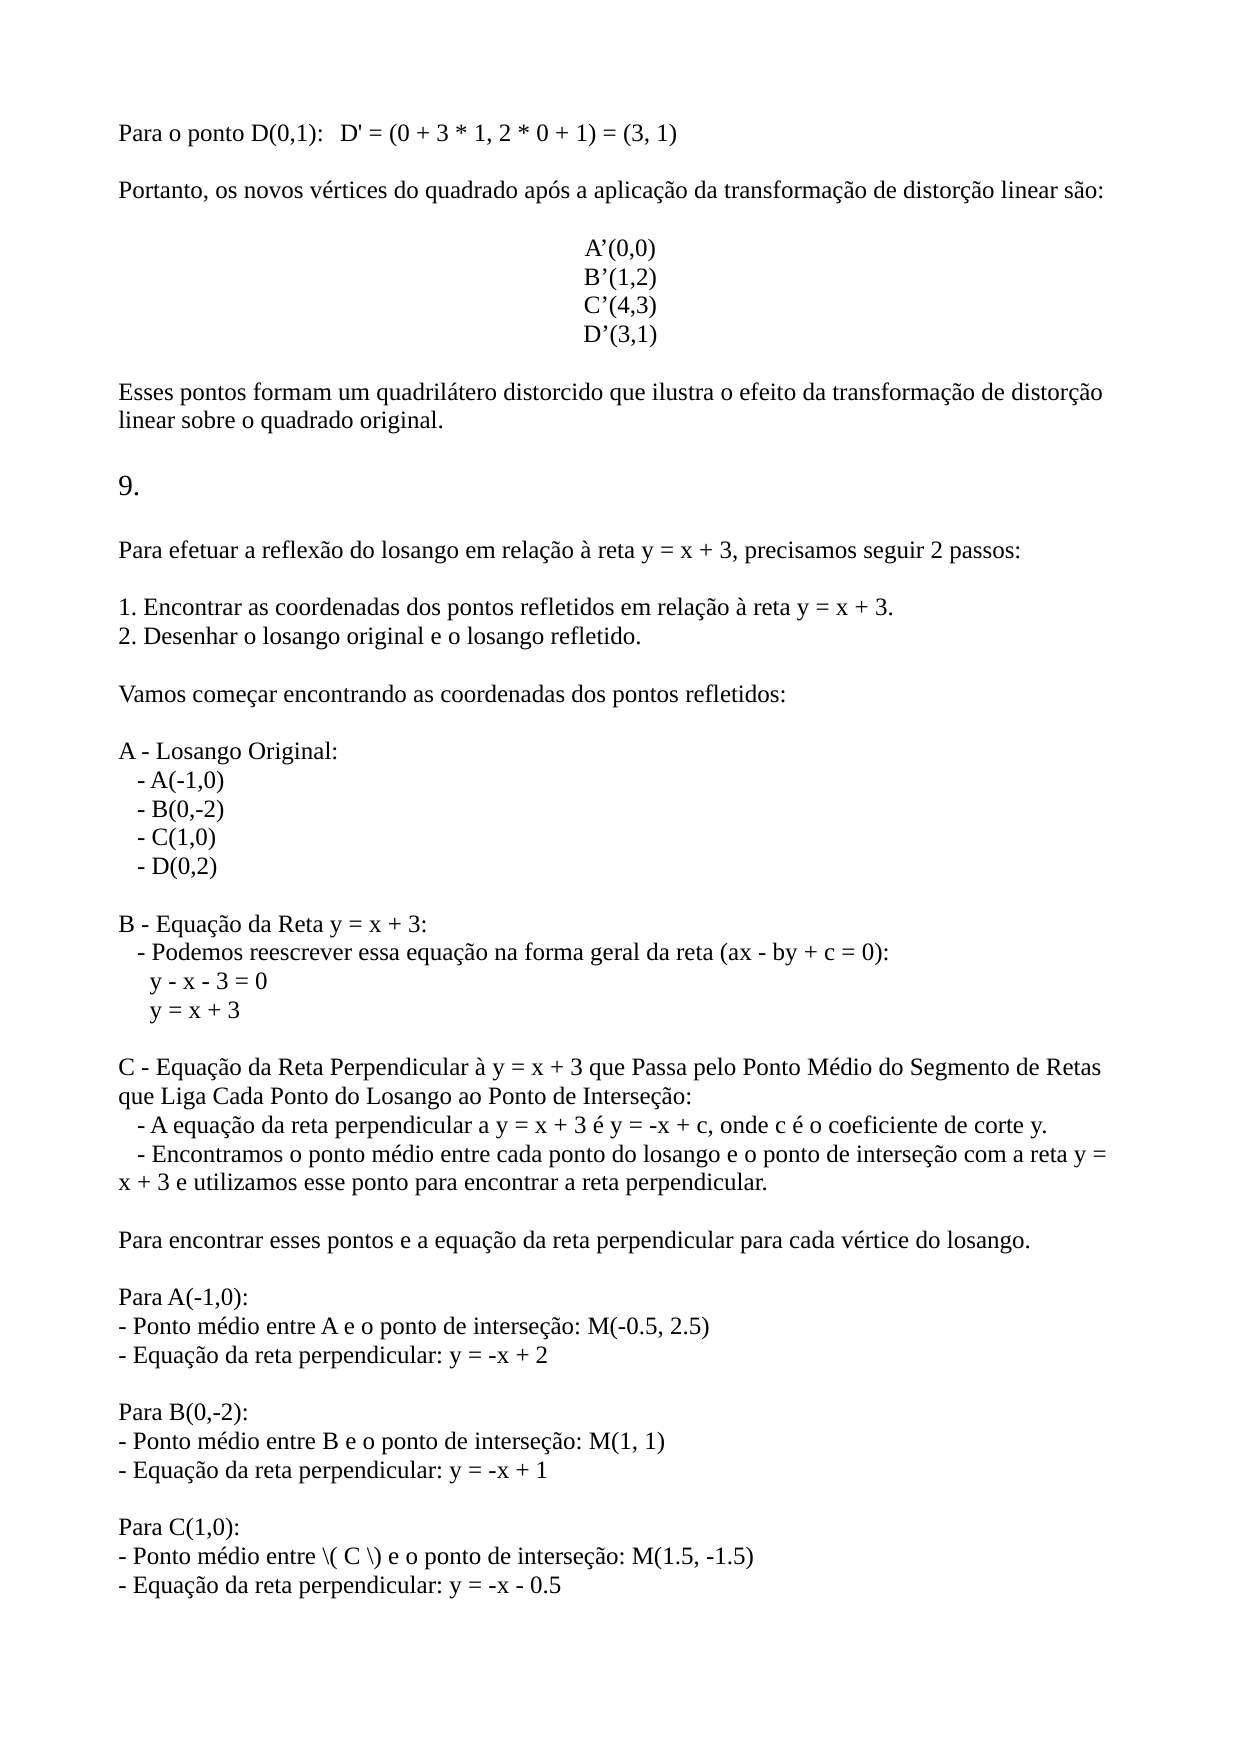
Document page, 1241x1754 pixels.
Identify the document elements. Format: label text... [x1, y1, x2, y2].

text C’(4,3) [118, 291, 1122, 319]
text y - x - 3 = 0 [118, 966, 1122, 995]
text - Encontramos o ponto médio entre cada ponto do losango e o ponto de interseção com a reta y = x + 3 e utilizamos esse ponto para encontrar a reta perpendicular. [118, 1139, 1122, 1196]
text D’(3,1) [118, 319, 1122, 348]
text Vamos começar encontrando as coordenadas dos pontos refletidos: [118, 679, 1122, 707]
text - Ponto médio entre \( C \) e o ponto de interseção: M(1.5, -1.5) [118, 1541, 1122, 1570]
text Para C(1,0): [118, 1512, 1122, 1541]
text B’(1,2) [118, 262, 1122, 291]
text C - Equação da Reta Perpendicular à y = x + 3 que Passa pelo Ponto Médio do Segmento de Retas que Liga Cada Ponto do Losango ao Ponto de Interseção: [118, 1052, 1122, 1110]
text B - Equação da Reta y = x + 3: [118, 909, 1122, 937]
text Para B(0,-2): [118, 1397, 1122, 1426]
text - Equação da reta perpendicular: y = -x + 2 [118, 1340, 1122, 1369]
text 1. Encontrar as coordenadas dos pontos refletidos em relação à reta y = x + 3. [118, 592, 1122, 621]
text Para encontrar esses pontos e a equação da reta perpendicular para cada vértice do losango. [118, 1225, 1122, 1254]
text Esses pontos formam um quadrilátero distorcido que ilustra o efeito da transformação de distorção linear sobre o quadrado original. [118, 377, 1122, 434]
text Para A(-1,0): [118, 1282, 1122, 1311]
text - D(0,2) [118, 851, 1122, 880]
text - A(-1,0) [118, 765, 1122, 794]
text - Ponto médio entre B e o ponto de interseção: M(1, 1) [118, 1426, 1122, 1455]
text - Equação da reta perpendicular: y = -x + 1 [118, 1455, 1122, 1484]
text Para efetuar a reflexão do losango em relação à reta y = x + 3, precisamos seguir 2 passos: [118, 535, 1122, 564]
text - C(1,0) [118, 822, 1122, 851]
text 2. Desenhar o losango original e o losango refletido. [118, 621, 1122, 650]
text - Ponto médio entre A e o ponto de interseção: M(-0.5, 2.5) [118, 1311, 1122, 1340]
text Para o ponto D(0,1): D' = (0 + 3 * 1, 2 * 0 + 1) = (3, 1) [118, 118, 1122, 147]
text - B(0,-2) [118, 794, 1122, 822]
text y = x + 3 [118, 995, 1122, 1024]
text - A equação da reta perpendicular a y = x + 3 é y = -x + c, onde c é o coeficiente de corte y. [118, 1110, 1122, 1139]
text Portanto, os novos vértices do quadrado após a aplicação da transformação de distorção linear são: [118, 176, 1122, 204]
text 9. [118, 468, 1122, 501]
text A - Losango Original: [118, 736, 1122, 765]
text - Equação da reta perpendicular: y = -x - 0.5 [118, 1570, 1122, 1599]
text - Podemos reescrever essa equação na forma geral da reta (ax - by + c = 0): [118, 937, 1122, 966]
text A’(0,0) [118, 233, 1122, 262]
